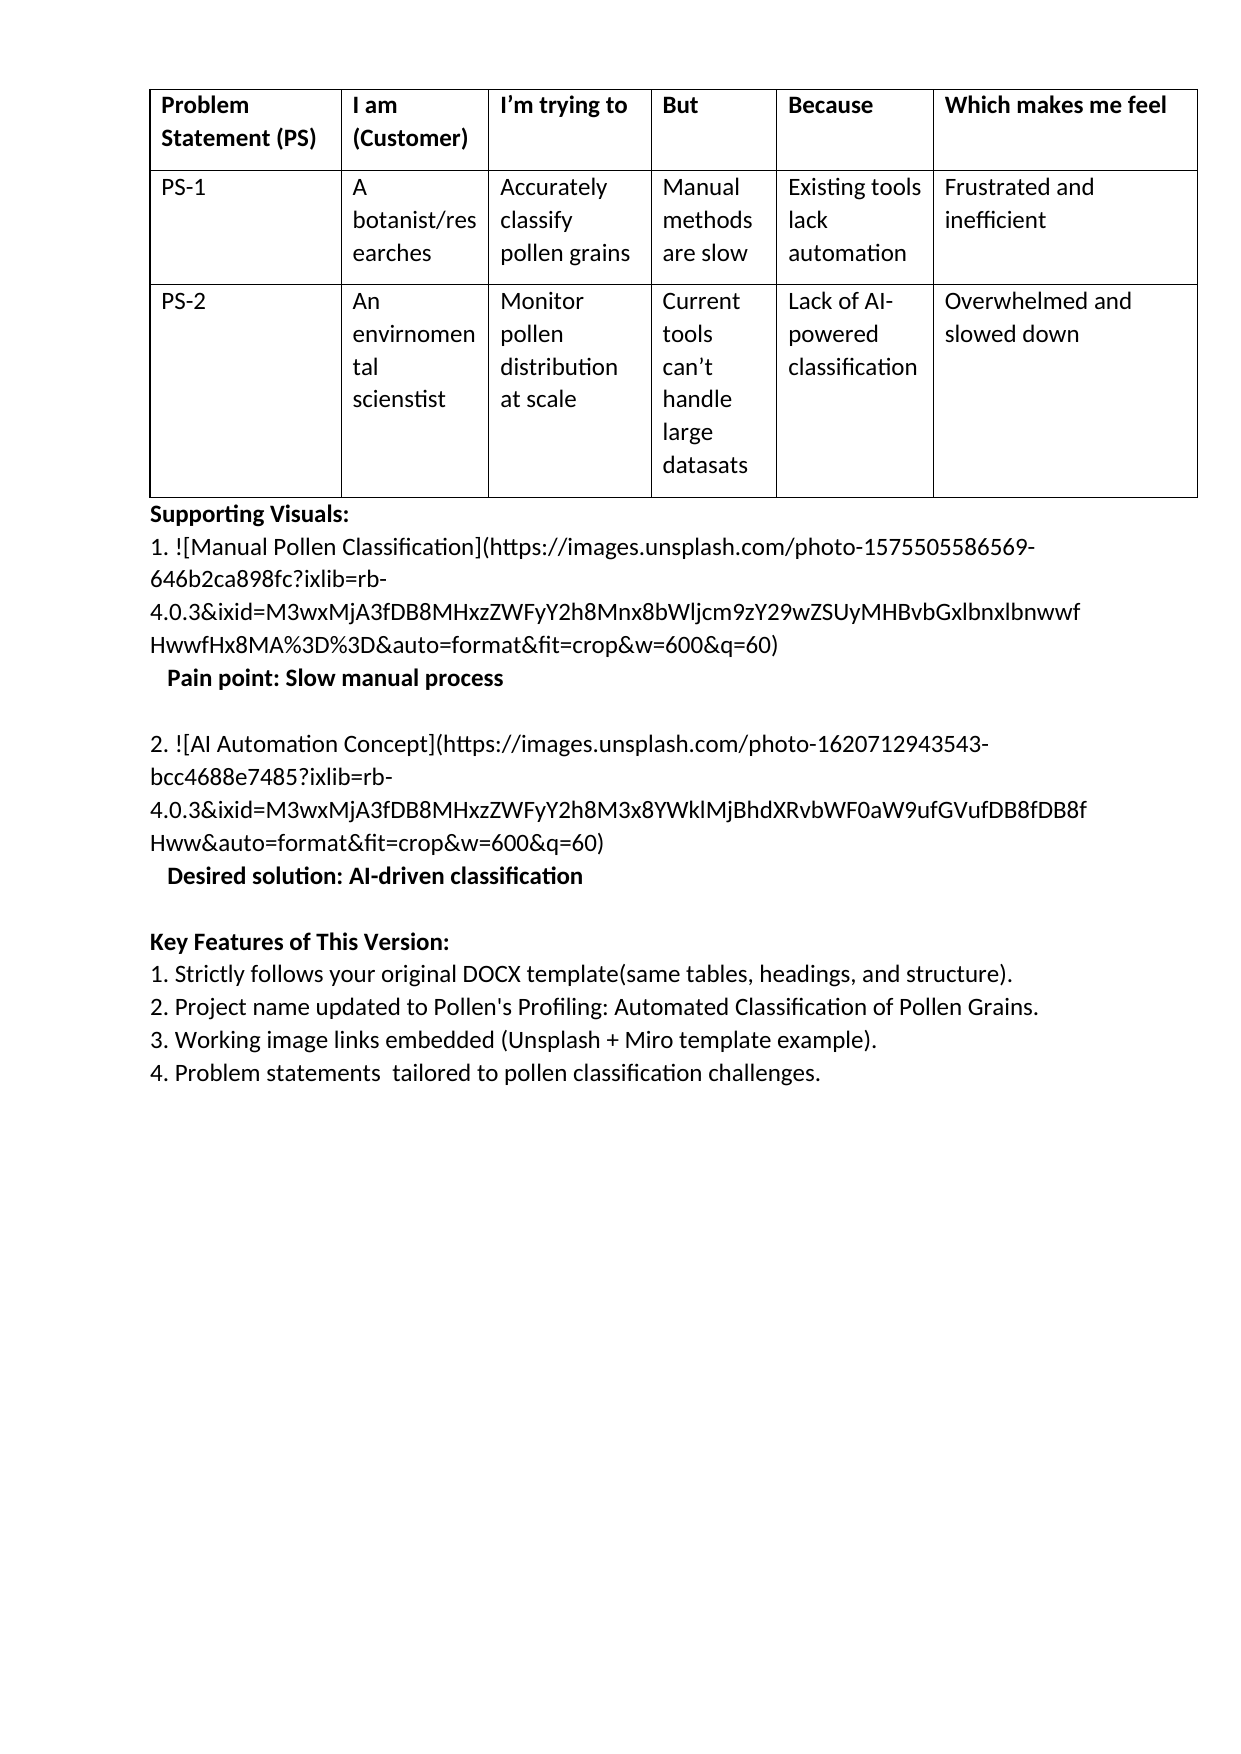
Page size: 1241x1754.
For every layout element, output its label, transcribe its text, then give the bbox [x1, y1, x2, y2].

table_cell Existing tools lack automation [777, 171, 933, 284]
table_cell Manual methods are slow [652, 171, 776, 284]
table_header I’m trying to [489, 90, 651, 170]
table_header Problem Statement (PS) [151, 90, 341, 170]
table_cell Monitor pollen distribution at scale [489, 285, 651, 497]
table_cell An envirnomental scienstist [342, 285, 488, 497]
table_cell Frustrated and inefficient [934, 171, 1197, 284]
table_cell PS-2 [151, 285, 341, 497]
table_cell Lack of AI-powered classification [777, 285, 933, 497]
table_header Because [777, 90, 933, 170]
table_cell A botanist/researches [342, 171, 488, 284]
table_cell Overwhelmed and slowed down [934, 285, 1197, 497]
table_cell PS-1 [151, 171, 341, 284]
table_cell Current tools can’t handle large datasats [652, 285, 776, 497]
table_header But [652, 90, 776, 170]
table_cell Accurately classify pollen grains [489, 171, 651, 284]
table_header I am (Customer) [342, 90, 488, 170]
table_header Which makes me feel [934, 90, 1197, 170]
text Supporting Visuals: 1. ![Manual Pollen Classification](https://images.unsplash.com/photo-1575505586569-646b2ca898fc?ixlib=rb-4.0.3&ixid=M3wxMjA3fDB8MHxzZWFyY2h8Mnx8bWljcm9zY29wZSUyMHBvbGxlbnxlbnwwfHwwfHx8MA%3D%3D&auto=format&fit=crop&w=600&q=60) Pain point: Slow manual process 2. ![AI Automation Concept](https://images.unsplash.com/photo-1620712943543-bcc4688e7485?ixlib=rb-4.0.3&ixid=M3wxMjA3fDB8MHxzZWFyY2h8M3x8YWklMjBhdXRvbWF0aW9ufGVufDB8fDB8fHww&auto=format&fit=crop&w=600&q=60) Desired solution: AI-driven classification Key Features of This Version: 1. Strictly follows your original DOCX template(same tables, headings, and structure). 2. Project name updated to Pollen's Profiling: Automated Classification of Pollen Grains. 3. Working image links embedded (Unsplash + Miro template example). 4. Problem statements tailored to pollen classification challenges. [150, 498, 1090, 1151]
